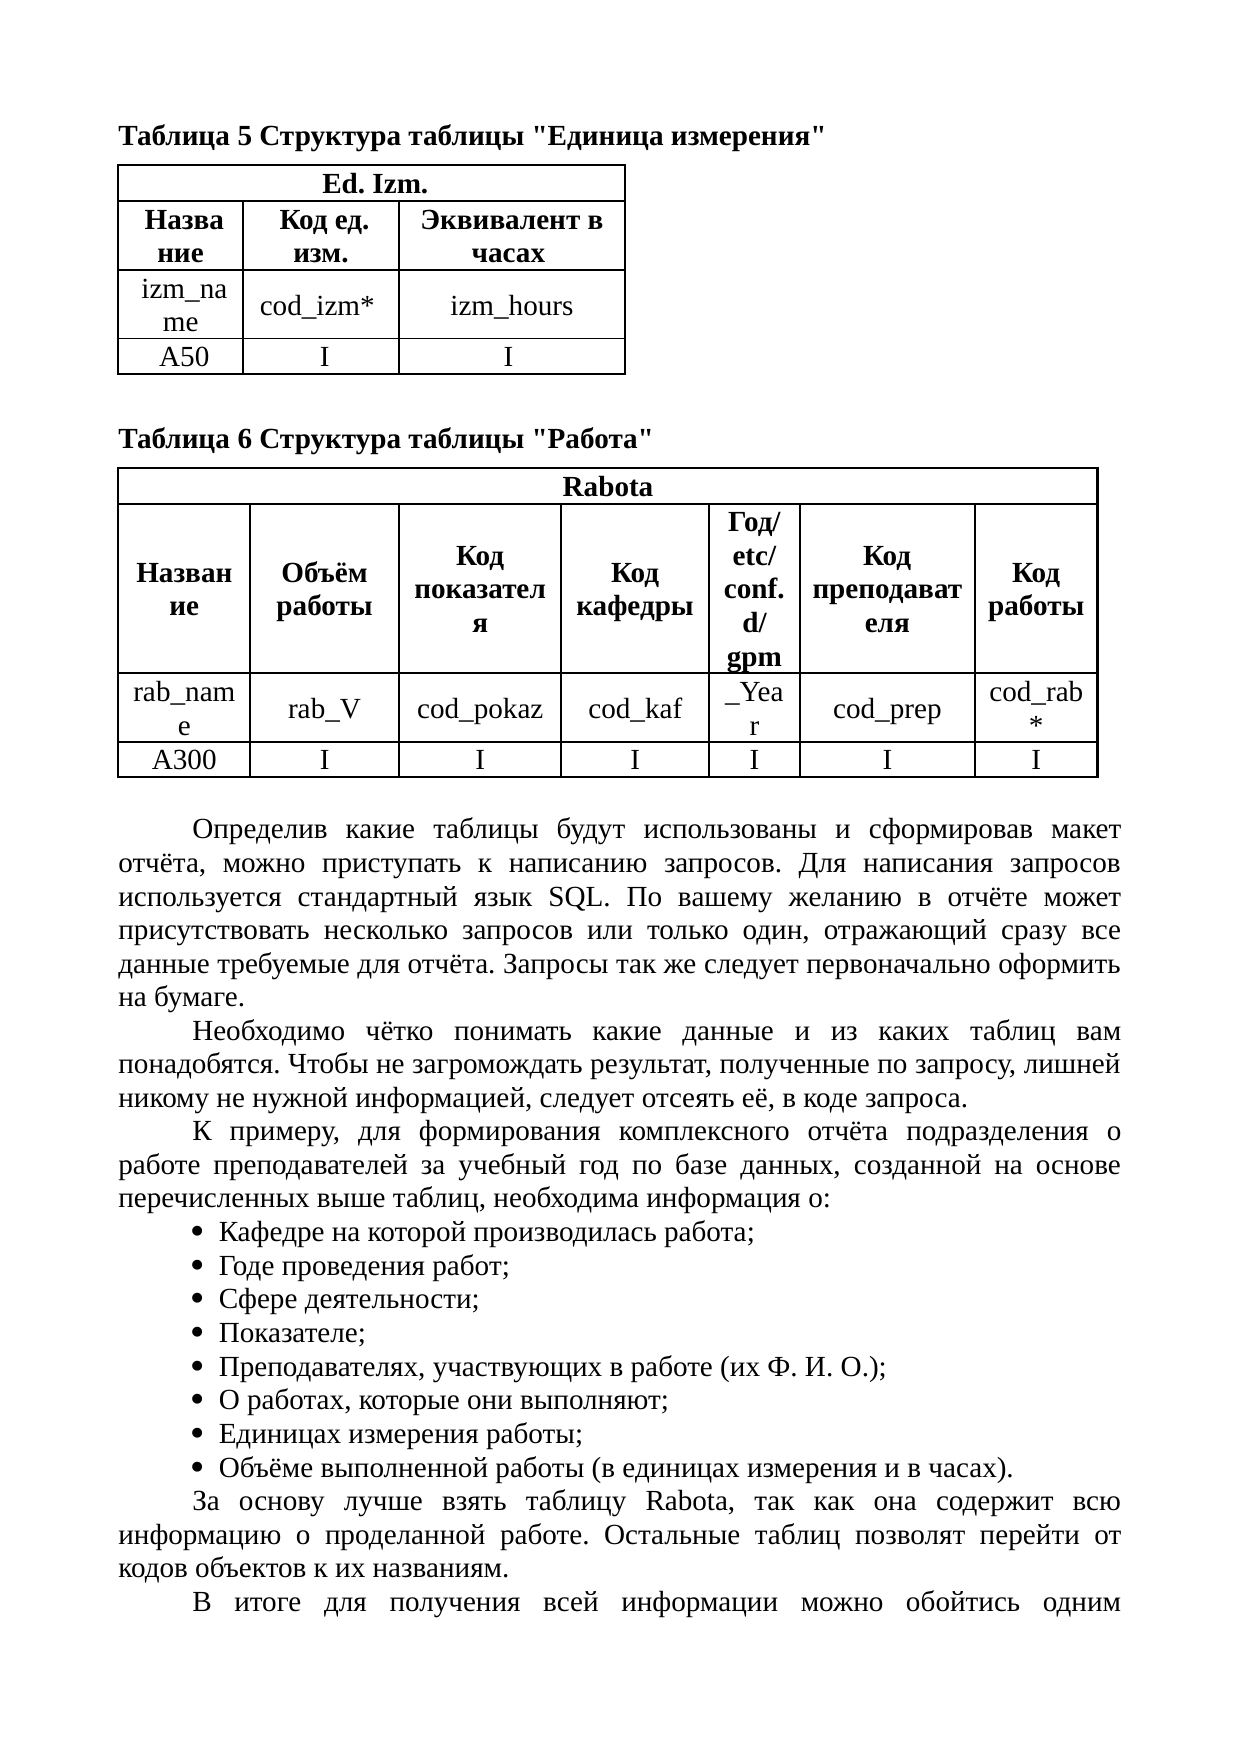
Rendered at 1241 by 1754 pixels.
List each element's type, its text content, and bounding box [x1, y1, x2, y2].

table_cell Код кафедры [562, 505, 708, 672]
table_cell rab_V [251, 674, 398, 741]
table_cell Год/etc/conf.d/gpm [710, 505, 799, 672]
text Определив какие таблицы будут использованы и сформировав макет отчёта, можно приступать к написанию запросов. Для написания запросов используется стандартный язык SQL. По вашему желанию в отчёте может присутствовать несколько запросов или только один, отражающий сразу все данные требуемые для отчёта. Запросы так же следует первоначально оформить на бумаге. [118, 812, 1122, 1013]
table_cell izm_hours [400, 271, 624, 338]
text К примеру, для формирования комплексного отчёта подразделения о работе преподавателей за учебный год по базе данных, созданной на основе перечисленных выше таблиц, необходима информация о: [118, 1113, 1122, 1214]
text За основу лучше взять таблицу Rabota, так как она содержит всю информацию о проделанной работе. Остальные таблиц позволят перейти от кодов объектов к их названиям. [118, 1483, 1122, 1584]
list Сфере деятельности; [192, 1281, 1122, 1315]
table_cell I [244, 339, 398, 373]
table_cell А300 [119, 743, 249, 776]
table_cell Код работы [976, 505, 1096, 672]
table_cell Код показателя [400, 505, 560, 672]
table_cell Объём работы [251, 505, 398, 672]
list О работах, которые они выполняют; [192, 1382, 1122, 1416]
table_cell А50 [119, 339, 242, 373]
list Объёме выполненной работы (в единицах измерения и в часах). [192, 1450, 1122, 1483]
table_cell cod_kaf [562, 674, 708, 741]
list Единицах измерения работы; [192, 1416, 1122, 1450]
text Таблица 6 Структура таблицы "Работа" [118, 421, 1122, 454]
text Таблица 5 Структура таблицы "Единица измерения" [118, 118, 1122, 152]
list Показателе; [192, 1315, 1122, 1349]
table_cell cod_prep [801, 674, 974, 741]
table_cell I [801, 743, 974, 776]
table_cell cod_pokaz [400, 674, 560, 741]
list Кафедре на которой производилась работа; [192, 1214, 1122, 1248]
table_cell rab_name [119, 674, 249, 741]
table_cell Название [119, 202, 242, 269]
table_cell cod_rab* [976, 674, 1096, 741]
table_cell _Year [710, 674, 799, 741]
table_cell I [400, 339, 624, 373]
text Необходимо чётко понимать какие данные и из каких таблиц вам понадобятся. Чтобы не загромождать результат, полученные по запросу, лишней никому не нужной информацией, следует отсеять её, в коде запроса. [118, 1013, 1122, 1113]
table_cell I [710, 743, 799, 776]
table_header Ed. Izm. [119, 166, 624, 200]
table_cell I [976, 743, 1096, 776]
text В итоге для получения всей информации можно обойтись одним [118, 1584, 1122, 1617]
table_cell cod_izm* [244, 271, 398, 338]
table_cell Код преподавателя [801, 505, 974, 672]
table_cell I [251, 743, 398, 776]
list Преподавателях, участвующих в работе (их Ф. И. О.); [192, 1349, 1122, 1382]
table_cell izm_name [119, 271, 242, 338]
table_cell I [562, 743, 708, 776]
table_cell Название [119, 505, 249, 672]
table_cell Код ед. изм. [244, 202, 398, 269]
table_cell I [400, 743, 560, 776]
table_cell Эквивалент в часах [400, 202, 624, 269]
table_header Rabota [119, 469, 1096, 502]
list Годе проведения работ; [192, 1248, 1122, 1281]
